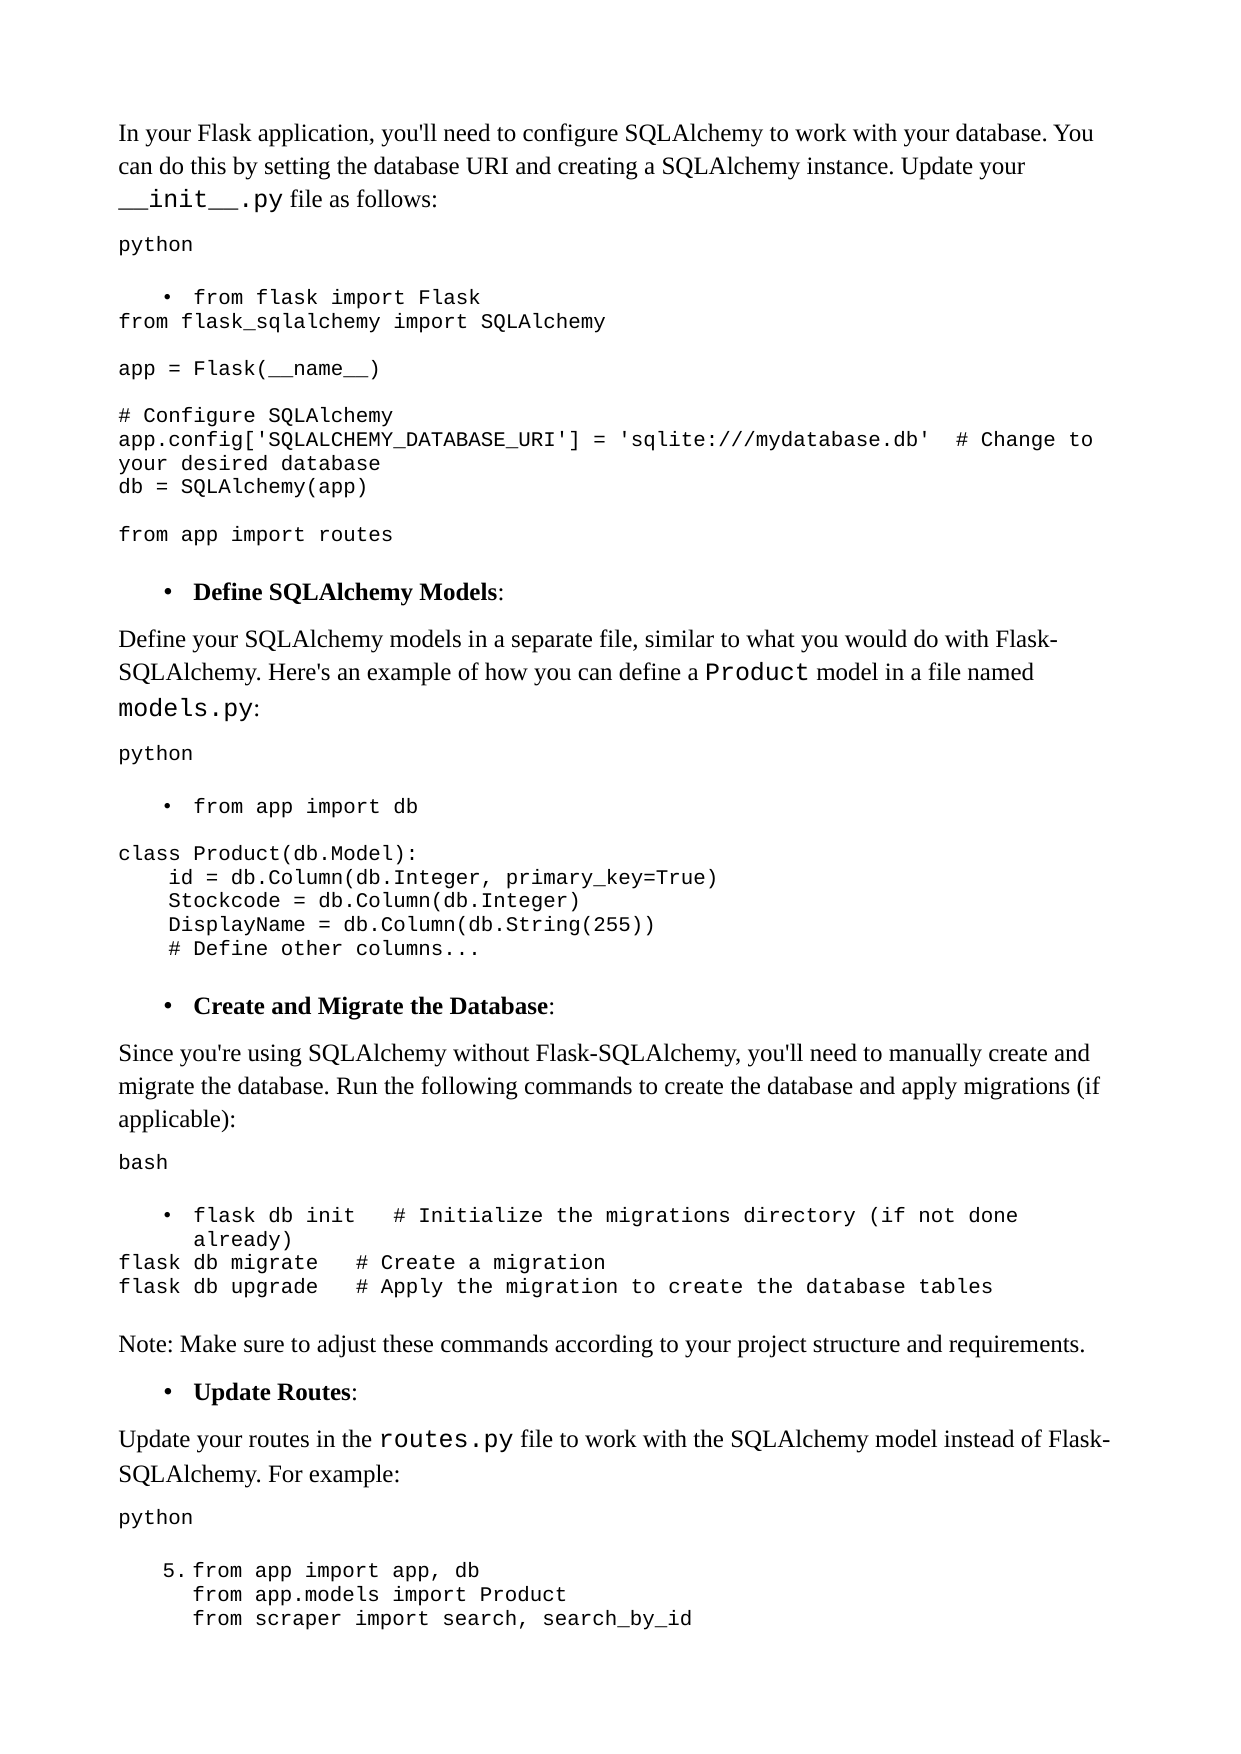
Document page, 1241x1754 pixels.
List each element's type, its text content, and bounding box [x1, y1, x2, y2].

text Update your routes in the routes.py file to work with the SQLAlchemy model instead of Flask-SQLAlchemy. For example: [118, 1424, 1122, 1488]
list from app.models import Product [162, 1584, 1122, 1607]
text app.config['SQLALCHEMY_DATABASE_URI'] = 'sqlite:///mydatabase.db' # Change to your desired database [118, 429, 1122, 476]
text python [118, 1507, 1122, 1531]
list flask db init # Initialize the migrations directory (if not done already) [164, 1205, 1122, 1252]
text # Configure SQLAlchemy [118, 406, 1122, 429]
list from flask import Flask [164, 287, 1122, 311]
list from app import app, db [162, 1560, 1122, 1584]
text class Product(db.Model): [118, 843, 1122, 867]
list from scraper import search, search_by_id [162, 1607, 1122, 1631]
text Note: Make sure to adjust these commands according to your project structure and requirements. [118, 1329, 1122, 1358]
text # Define other columns... [118, 938, 1122, 961]
text bash [118, 1152, 1122, 1176]
text id = db.Column(db.Integer, primary_key=True) [118, 867, 1122, 890]
text from flask_sqlalchemy import SQLAlchemy [118, 311, 1122, 334]
list Create and Migrate the Database: [164, 991, 1122, 1019]
text app = Flask(__name__) [118, 358, 1122, 382]
text In your Flask application, you'll need to configure SQLAlchemy to work with your database. You can do this by setting the database URI and creating a SQLAlchemy instance. Update your __init__.py file as follows: [118, 118, 1122, 215]
text Define your SQLAlchemy models in a separate file, similar to what you would do with Flask-SQLAlchemy. Here's an example of how you can define a Product model in a file named models.py: [118, 624, 1122, 723]
text db = SQLAlchemy(app) [118, 476, 1122, 500]
text flask db migrate # Create a migration [118, 1252, 1122, 1276]
list Update Routes: [164, 1377, 1122, 1406]
text flask db upgrade # Apply the migration to create the database tables [118, 1276, 1122, 1300]
text python [118, 743, 1122, 766]
text DisplayName = db.Column(db.String(255)) [118, 914, 1122, 938]
text Stockcode = db.Column(db.Integer) [118, 890, 1122, 914]
text from app import routes [118, 524, 1122, 547]
text python [118, 234, 1122, 258]
text Since you're using SQLAlchemy without Flask-SQLAlchemy, you'll need to manually create and migrate the database. Run the following commands to create the database and apply migrations (if applicable): [118, 1038, 1122, 1133]
list Define SQLAlchemy Models: [164, 577, 1122, 606]
list from app import db [164, 796, 1122, 819]
